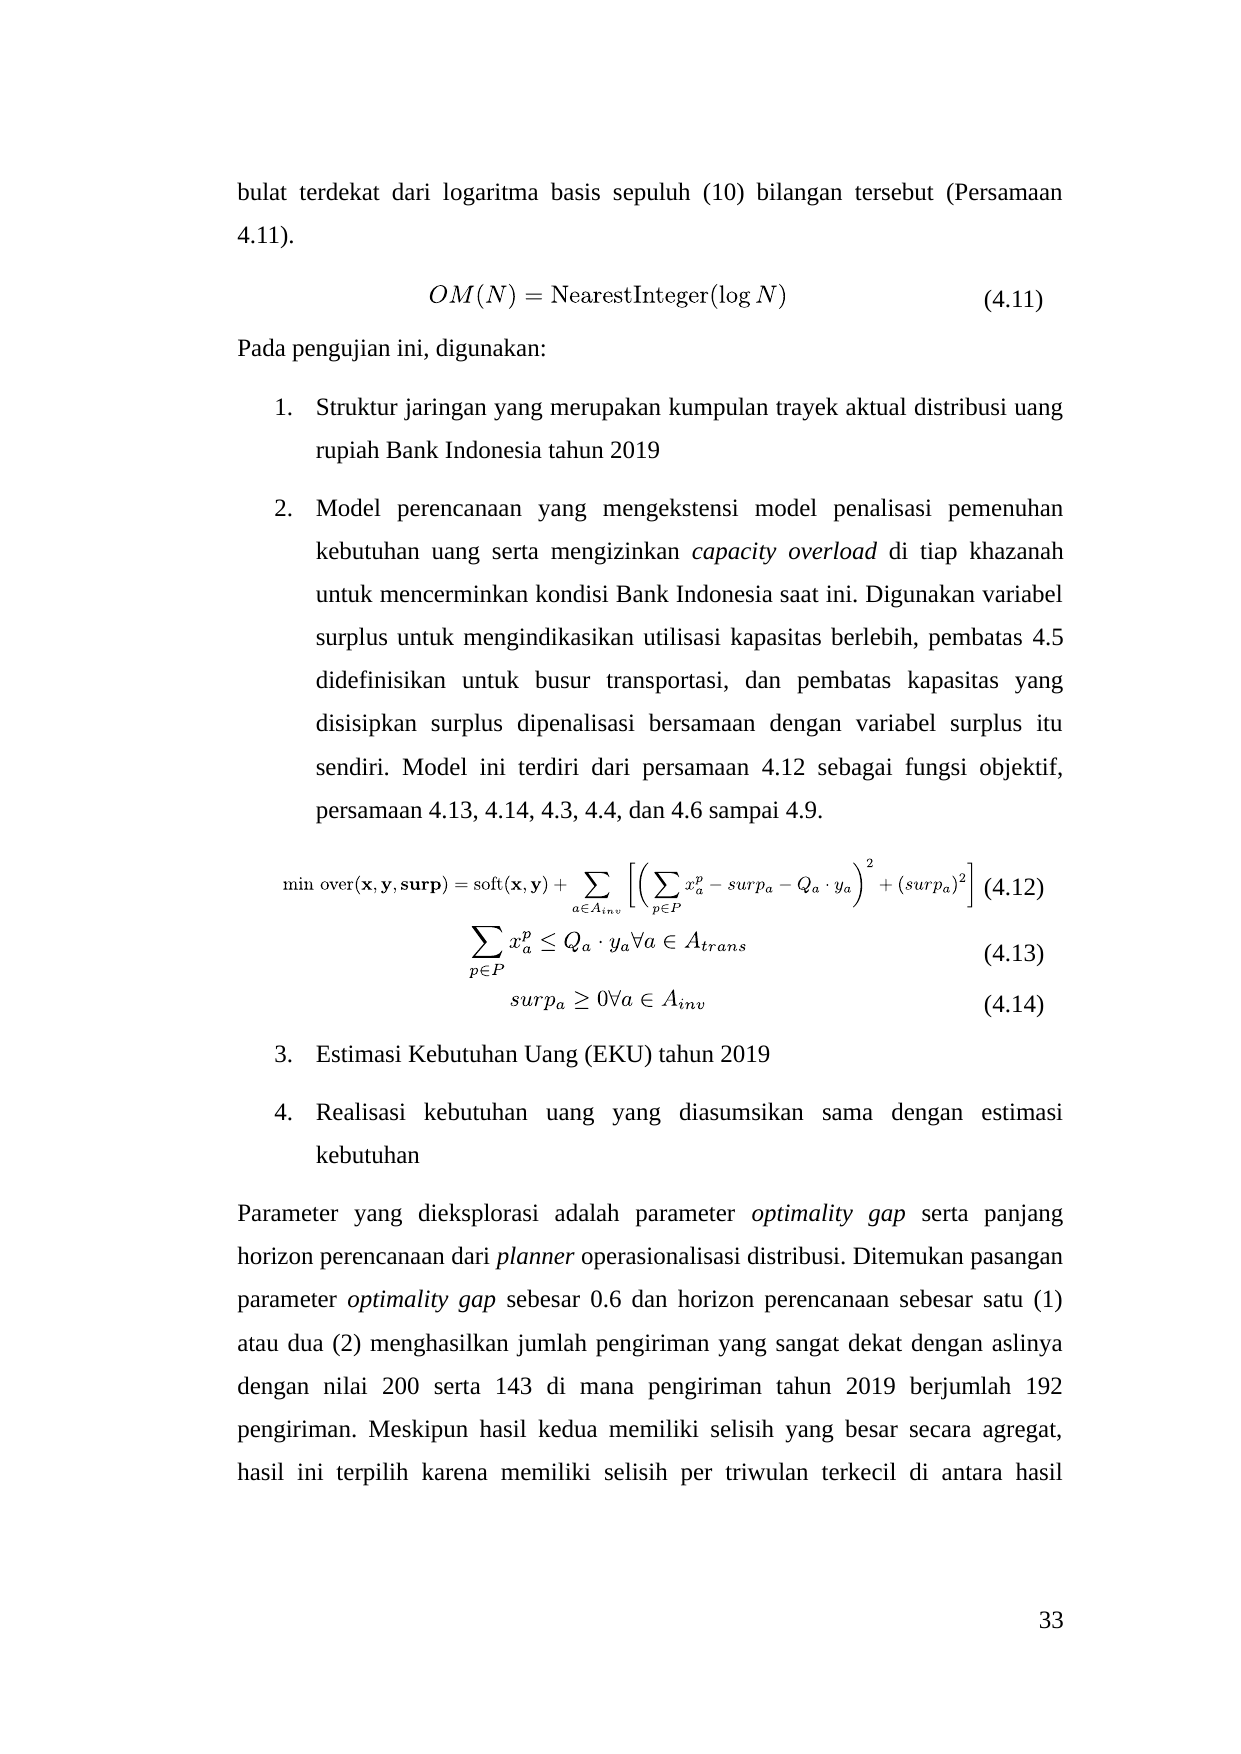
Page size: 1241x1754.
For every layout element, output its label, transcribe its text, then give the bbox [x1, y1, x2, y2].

text Pada pengujian ini, digunakan: [237, 333, 1063, 362]
list Struktur jaringan yang merupakan kumpulan trayek aktual distribusi uang rupiah Bank Indonesia tahun 2019 [274, 392, 1063, 463]
table_header (4.12) [978, 853, 1063, 920]
table_cell (4.14) [978, 984, 1063, 1024]
table_header [237, 853, 978, 920]
table_cell (4.13) [978, 920, 1063, 984]
text Parameter yang dieksplorasi adalah parameter optimality gap serta panjang horizon perencanaan dari planner operasionalisasi distribusi. Ditemukan pasangan parameter optimality gap sebesar 0.6 dan horizon perencanaan sebesar satu (1) atau dua (2) menghasilkan jumlah pengiriman yang sangat dekat dengan aslinya dengan nilai 200 serta 143 di mana pengiriman tahun 2019 berjumlah 192 pengiriman. Meskipun hasil kedua memiliki selisih yang besar secara agregat, hasil ini terpilih karena memiliki selisih per triwulan terkecil di antara hasil [237, 1198, 1063, 1486]
text bulat terdekat dari logaritma basis sepuluh (10) bilangan tersebut (Persamaan 4.11). [237, 177, 1063, 249]
table_header [237, 278, 978, 318]
list Realisasi kebutuhan uang yang diasumsikan sama dengan estimasi kebutuhan [274, 1097, 1063, 1169]
table_header (4.11) [978, 278, 1063, 318]
table_cell [237, 920, 978, 984]
list Estimasi Kebutuhan Uang (EKU) tahun 2019 [274, 1039, 1063, 1068]
list Model perencanaan yang mengekstensi model penalisasi pemenuhan kebutuhan uang serta mengizinkan capacity overload di tiap khazanah untuk mencerminkan kondisi Bank Indonesia saat ini. Digunakan variabel surplus untuk mengindikasikan utilisasi kapasitas berlebih, pembatas 4.5 didefinisikan untuk busur transportasi, dan pembatas kapasitas yang disisipkan surplus dipenalisasi bersamaan dengan variabel surplus itu sendiri. Model ini terdiri dari persamaan 4.12 sebagai fungsi objektif, persamaan 4.13, 4.14, 4.3, 4.4, dan 4.6 sampai 4.9. [274, 493, 1063, 823]
table_cell [237, 984, 978, 1024]
